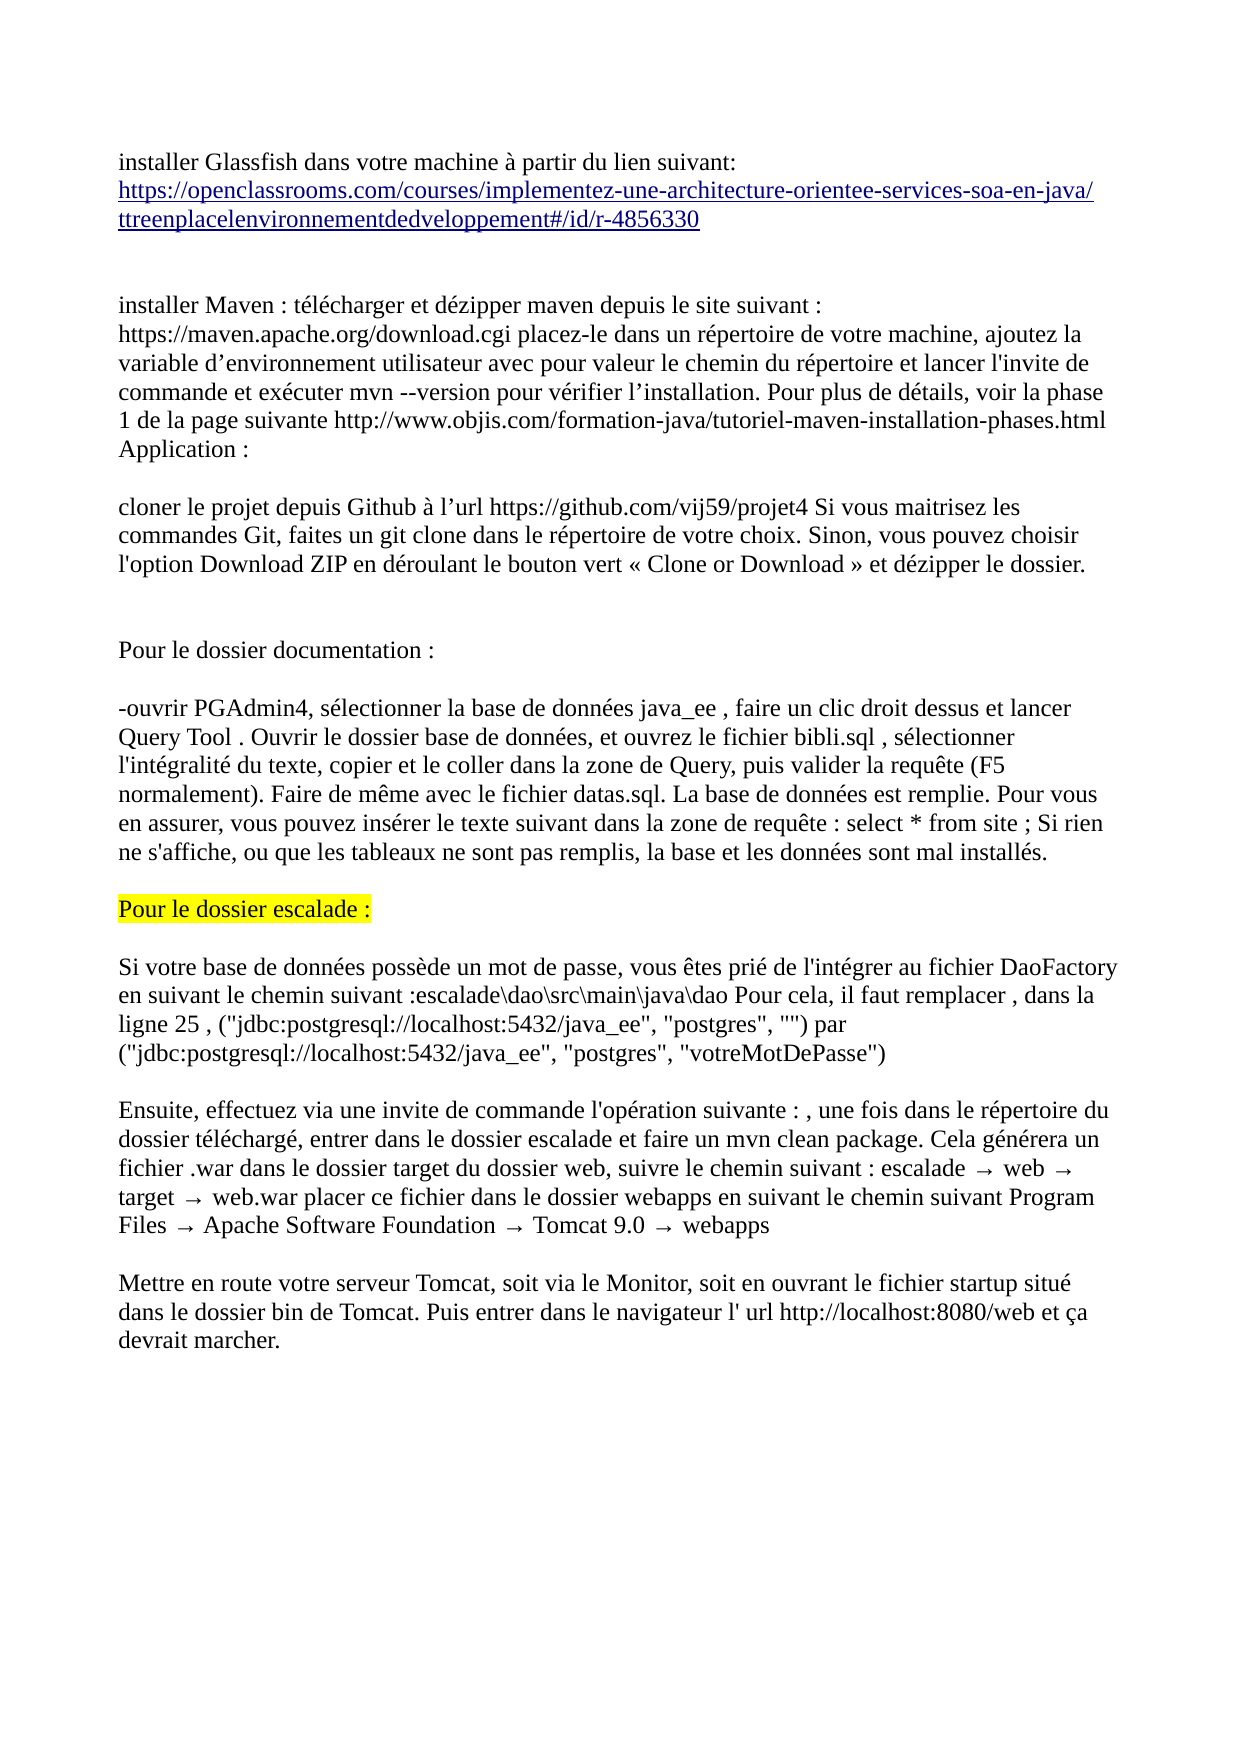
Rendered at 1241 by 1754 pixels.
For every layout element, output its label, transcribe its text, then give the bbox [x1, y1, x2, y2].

text -ouvrir PGAdmin4, sélectionner la base de données java_ee , faire un clic droit dessus et lancer Query Tool . Ouvrir le dossier base de données, et ouvrez le fichier bibli.sql , sélectionner l'intégralité du texte, copier et le coller dans la zone de Query, puis valider la requête (F5 normalement). Faire de même avec le fichier datas.sql. La base de données est remplie. Pour vous en assurer, vous pouvez insérer le texte suivant dans la zone de requête : select * from site ; Si rien ne s'affiche, ou que les tableaux ne sont pas remplis, la base et les données sont mal installés. [118, 693, 1122, 866]
text Pour le dossier documentation : [118, 636, 1122, 664]
text Application : [118, 434, 1122, 463]
text Mettre en route votre serveur Tomcat, soit via le Monitor, soit en ouvrant le fichier startup situé dans le dossier bin de Tomcat. Puis entrer dans le navigateur l' url http://localhost:8080/web et ça devrait marcher. [118, 1268, 1122, 1354]
text Si votre base de données possède un mot de passe, vous êtes prié de l'intégrer au fichier DaoFactory en suivant le chemin suivant :escalade\dao\src\main\java\dao Pour cela, il faut remplacer , dans la ligne 25 , ("jdbc:postgresql://localhost:5432/java_ee", "postgres", "") par ("jdbc:postgresql://localhost:5432/java_ee", "postgres", "votreMotDePasse") [118, 952, 1122, 1067]
text Pour le dossier escalade : [118, 894, 1122, 923]
text cloner le projet depuis Github à l’url https://github.com/vij59/projet4 Si vous maitrisez les commandes Git, faites un git clone dans le répertoire de votre choix. Sinon, vous pouvez choisir l'option Download ZIP en déroulant le bouton vert « Clone or Download » et dézipper le dossier. [118, 492, 1122, 578]
text installer Glassfish dans votre machine à partir du lien suivant: https://openclassrooms.com/courses/implementez-une-architecture-orientee-services-soa-en-java/ttreenplacelenvironnementdedveloppement#/id/r-4856330 [118, 147, 1122, 233]
text installer Maven : télécharger et dézipper maven depuis le site suivant : https://maven.apache.org/download.cgi placez-le dans un répertoire de votre machine, ajoutez la variable d’environnement utilisateur avec pour valeur le chemin du répertoire et lancer l'invite de commande et exécuter mvn --version pour vérifier l’installation. Pour plus de détails, voir la phase 1 de la page suivante http://www.objis.com/formation-java/tutoriel-maven-installation-phases.html [118, 291, 1122, 434]
text Ensuite, effectuez via une invite de commande l'opération suivante : , une fois dans le répertoire du dossier téléchargé, entrer dans le dossier escalade et faire un mvn clean package. Cela générera un fichier .war dans le dossier target du dossier web, suivre le chemin suivant : escalade → web → target → web.war placer ce fichier dans le dossier webapps en suivant le chemin suivant Program Files → Apache Software Foundation → Tomcat 9.0 → webapps [118, 1096, 1122, 1239]
